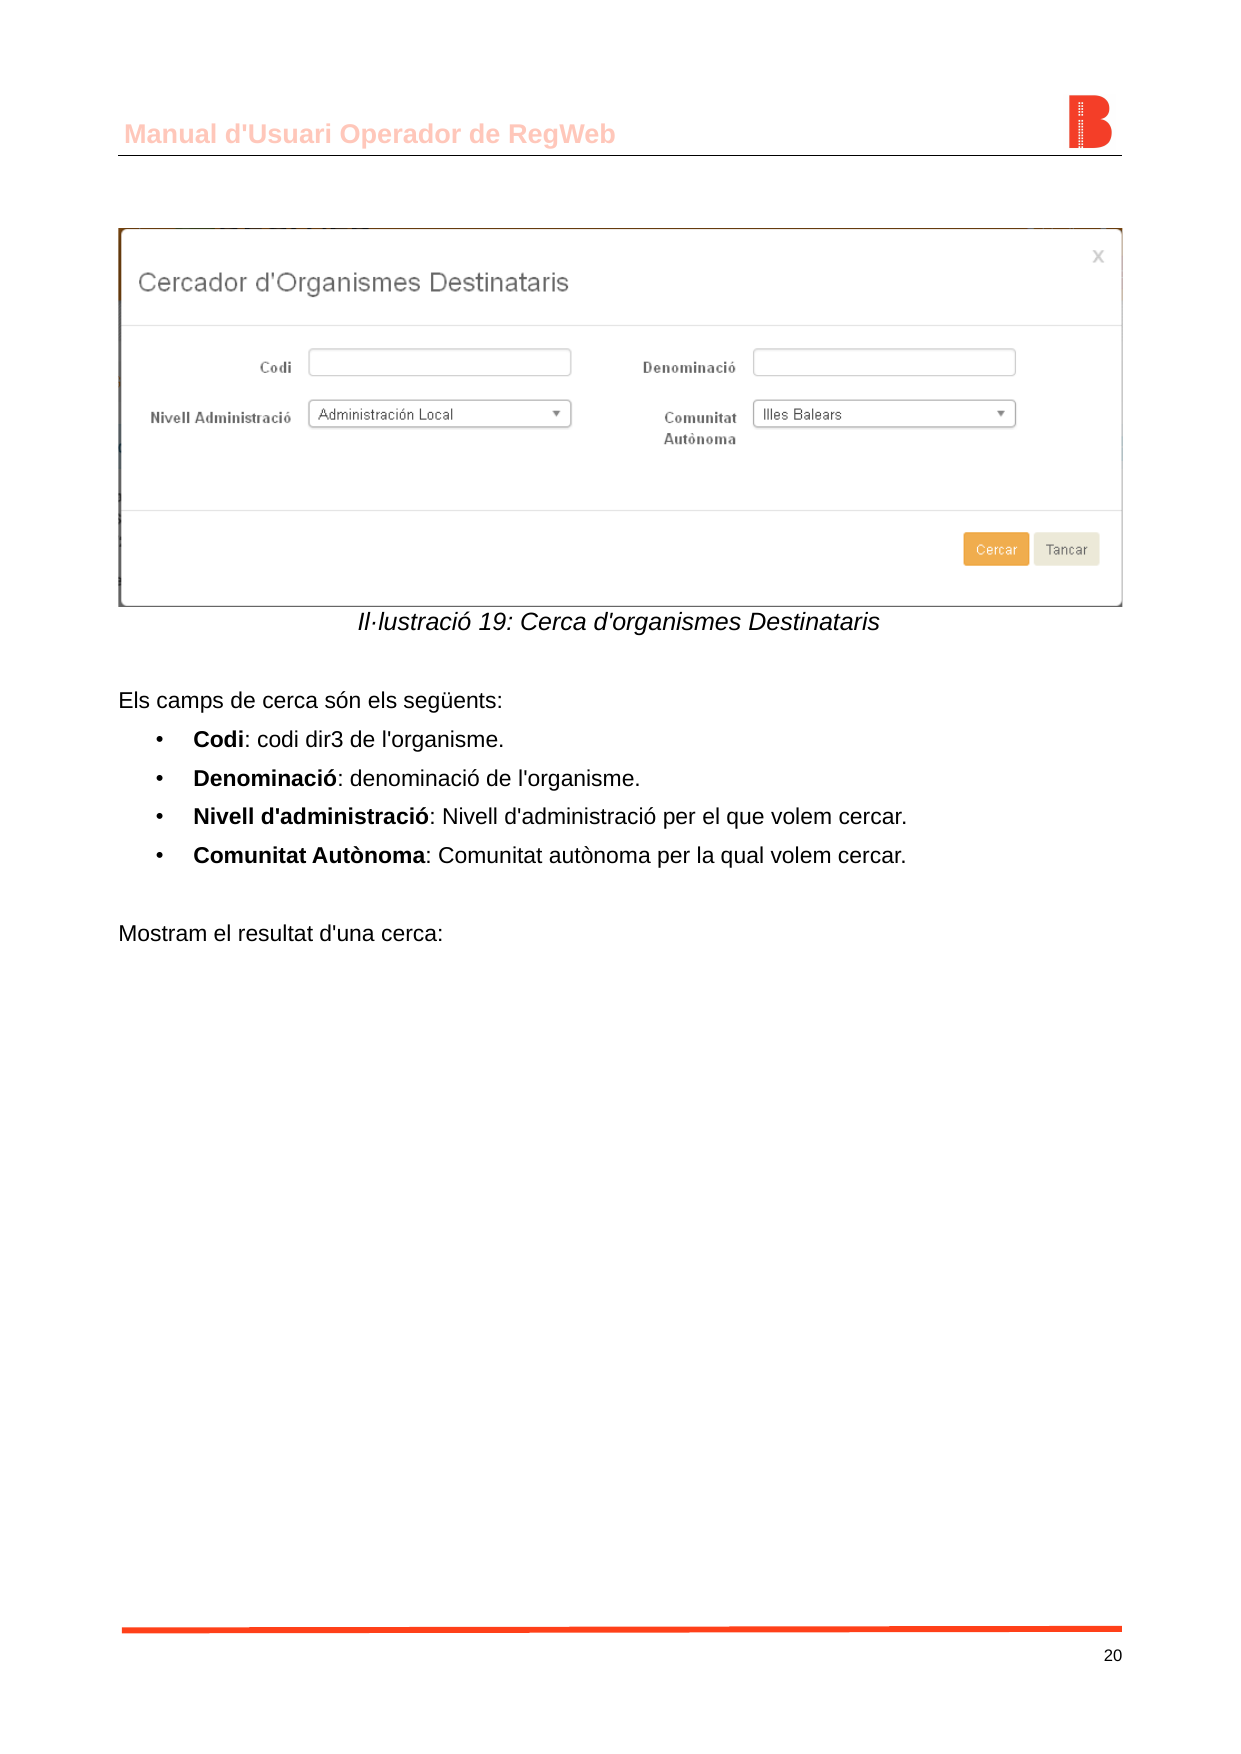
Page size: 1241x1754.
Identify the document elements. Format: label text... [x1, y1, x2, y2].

picture [118, 228, 1123, 607]
picture [1063, 94, 1117, 150]
text Mostram el resultat d'una cerca: [118, 920, 1122, 946]
list Denominació: denominació de l'organisme. [156, 764, 1122, 791]
list Comunitat Autònoma: Comunitat autònoma per la qual volem cercar. [156, 842, 1122, 868]
list Codi: codi dir3 de l'organisme. [156, 726, 1122, 752]
text Il·lustració 19: Cerca d'organismes Destinataris [118, 607, 1122, 635]
list Nivell d'administració: Nivell d'administració per el que volem cercar. [156, 803, 1122, 830]
text Els camps de cerca són els següents: [118, 687, 1122, 713]
